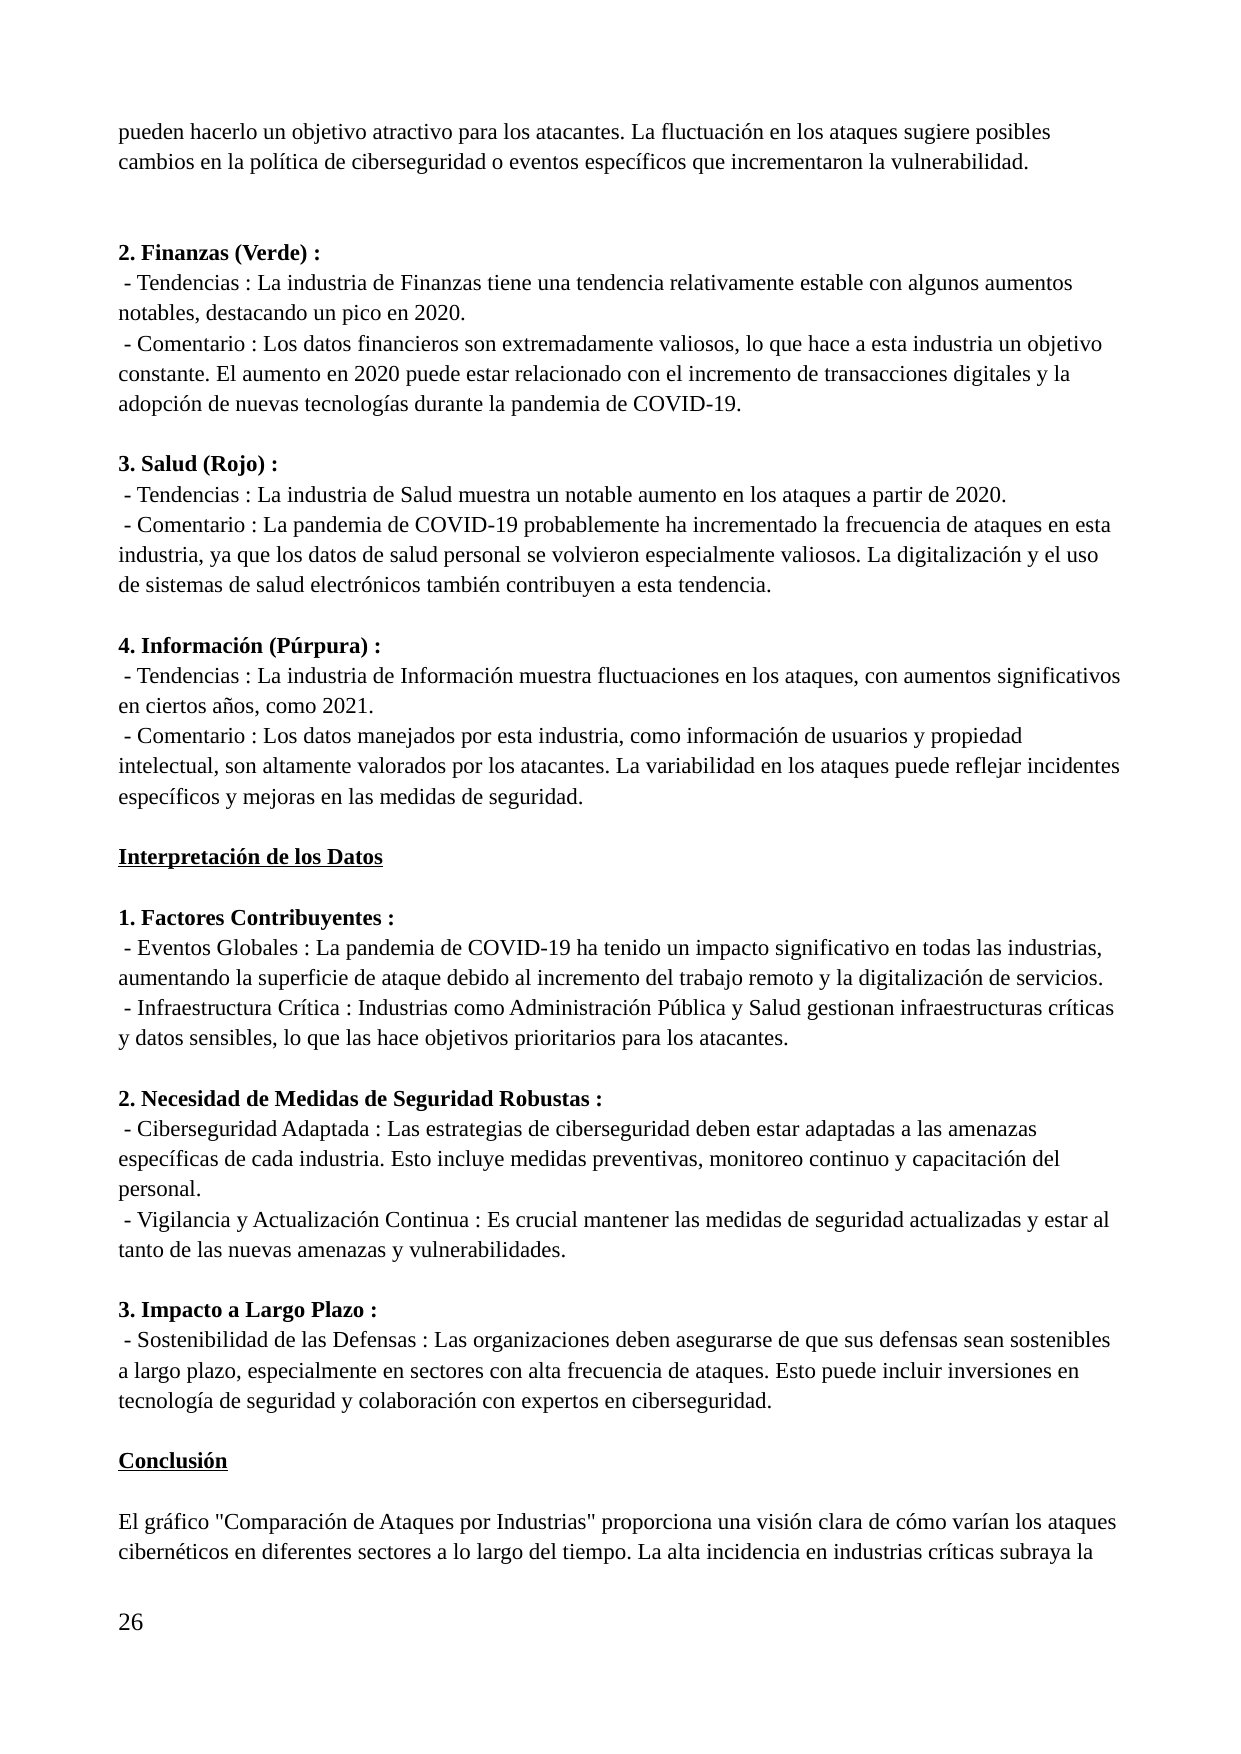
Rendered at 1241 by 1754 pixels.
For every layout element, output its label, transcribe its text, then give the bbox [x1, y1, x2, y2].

text 2. Finanzas (Verde) : - Tendencias : La industria de Finanzas tiene una tendencia relativamente estable con algunos aumentos notables, destacando un pico en 2020. - Comentario : Los datos financieros son extremadamente valiosos, lo que hace a esta industria un objetivo constante. El aumento en 2020 puede estar relacionado con el incremento de transacciones digitales y la adopción de nuevas tecnologías durante la pandemia de COVID-19. 3. Salud (Rojo) : - Tendencias : La industria de Salud muestra un notable aumento en los ataques a partir de 2020. - Comentario : La pandemia de COVID-19 probablemente ha incrementado la frecuencia de ataques en esta industria, ya que los datos de salud personal se volvieron especialmente valiosos. La digitalización y el uso de sistemas de salud electrónicos también contribuyen a esta tendencia. 4. Información (Púrpura) : - Tendencias : La industria de Información muestra fluctuaciones en los ataques, con aumentos significativos en ciertos años, como 2021. - Comentario : Los datos manejados por esta industria, como información de usuarios y propiedad intelectual, son altamente valorados por los atacantes. La variabilidad en los ataques puede reflejar incidentes específicos y mejoras en las medidas de seguridad. Interpretación de los Datos 1. Factores Contribuyentes : - Eventos Globales : La pandemia de COVID-19 ha tenido un impacto significativo en todas las industrias, aumentando la superficie de ataque debido al incremento del trabajo remoto y la digitalización de servicios. - Infraestructura Crítica : Industrias como Administración Pública y Salud gestionan infraestructuras críticas y datos sensibles, lo que las hace objetivos prioritarios para los atacantes. 2. Necesidad de Medidas de Seguridad Robustas : - Ciberseguridad Adaptada : Las estrategias de ciberseguridad deben estar adaptadas a las amenazas específicas de cada industria. Esto incluye medidas preventivas, monitoreo continuo y capacitación del personal. - Vigilancia y Actualización Continua : Es crucial mantener las medidas de seguridad actualizadas y estar al tanto de las nuevas amenazas y vulnerabilidades. 3. Impacto a Largo Plazo : - Sostenibilidad de las Defensas : Las organizaciones deben asegurarse de que sus defensas sean sostenibles a largo plazo, especialmente en sectores con alta frecuencia de ataques. Esto puede incluir inversiones en tecnología de seguridad y colaboración con expertos en ciberseguridad. Conclusión El gráfico "Comparación de Ataques por Industrias" proporciona una visión clara de cómo varían los ataques cibernéticos en diferentes sectores a lo largo del tiempo. La alta incidencia en industrias críticas subraya la [118, 239, 1122, 1564]
text pueden hacerlo un objetivo atractivo para los atacantes. La fluctuación en los ataques sugiere posibles cambios en la política de ciberseguridad o eventos específicos que incrementaron la vulnerabilidad. [118, 118, 1122, 235]
